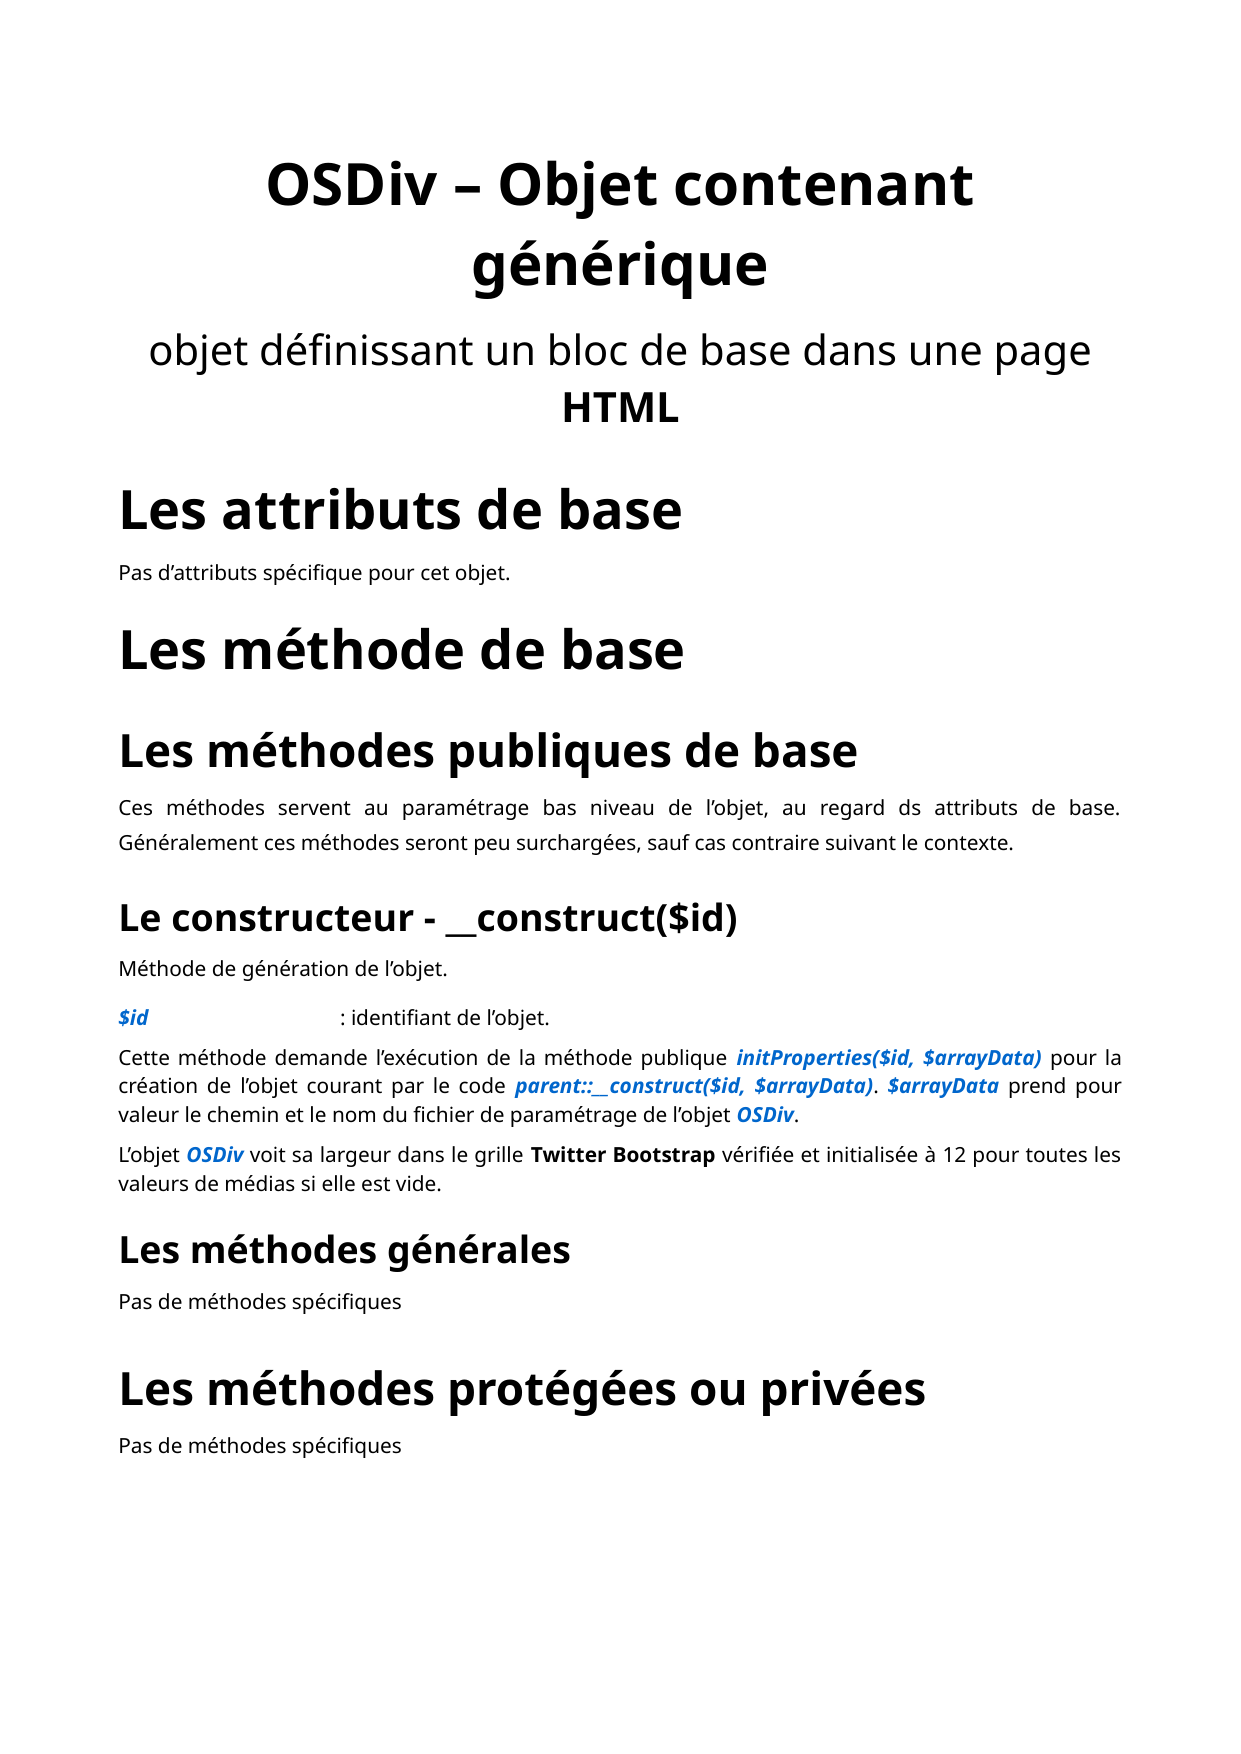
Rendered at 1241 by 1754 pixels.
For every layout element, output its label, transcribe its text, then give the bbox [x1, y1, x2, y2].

text $id : identifiant de l’objet. [118, 1003, 1122, 1031]
subtitle Les méthodes protégées ou privées [118, 1357, 1122, 1419]
subtitle Les méthodes générales [118, 1223, 1122, 1274]
text Pas de méthodes spécifiques [118, 1431, 1122, 1460]
text Ces méthodes servent au paramétrage bas niveau de l’objet, au regard ds attributs de base. Généralement ces méthodes seront peu surchargées, sauf cas contraire suivant le contexte. [118, 793, 1122, 856]
subtitle Les méthode de base [118, 612, 1122, 685]
text Pas d’attributs spécifique pour cet objet. [118, 558, 1122, 587]
subtitle Le constructeur - __construct($id) [118, 891, 1122, 942]
title OSDiv – Objet contenant générique [118, 143, 1122, 302]
text Cette méthode demande l’exécution de la méthode publique initProperties($id, $arrayData) pour la création de l’objet courant par le code parent::__construct($id, $arrayData). $arrayData prend pour valeur le chemin et le nom du fichier de paramétrage de l’objet OSDiv. [118, 1043, 1122, 1128]
text Pas de méthodes spécifiques [118, 1287, 1122, 1316]
text Méthode de génération de l’objet. [118, 954, 1122, 983]
subtitle objet définissant un bloc de base dans une page HTML [118, 321, 1122, 434]
text L’objet OSDiv voit sa largeur dans le grille Twitter Bootstrap vérifiée et initialisée à 12 pour toutes les valeurs de médias si elle est vide. [118, 1140, 1122, 1197]
subtitle Les méthodes publiques de base [118, 719, 1122, 781]
subtitle Les attributs de base [118, 472, 1122, 546]
